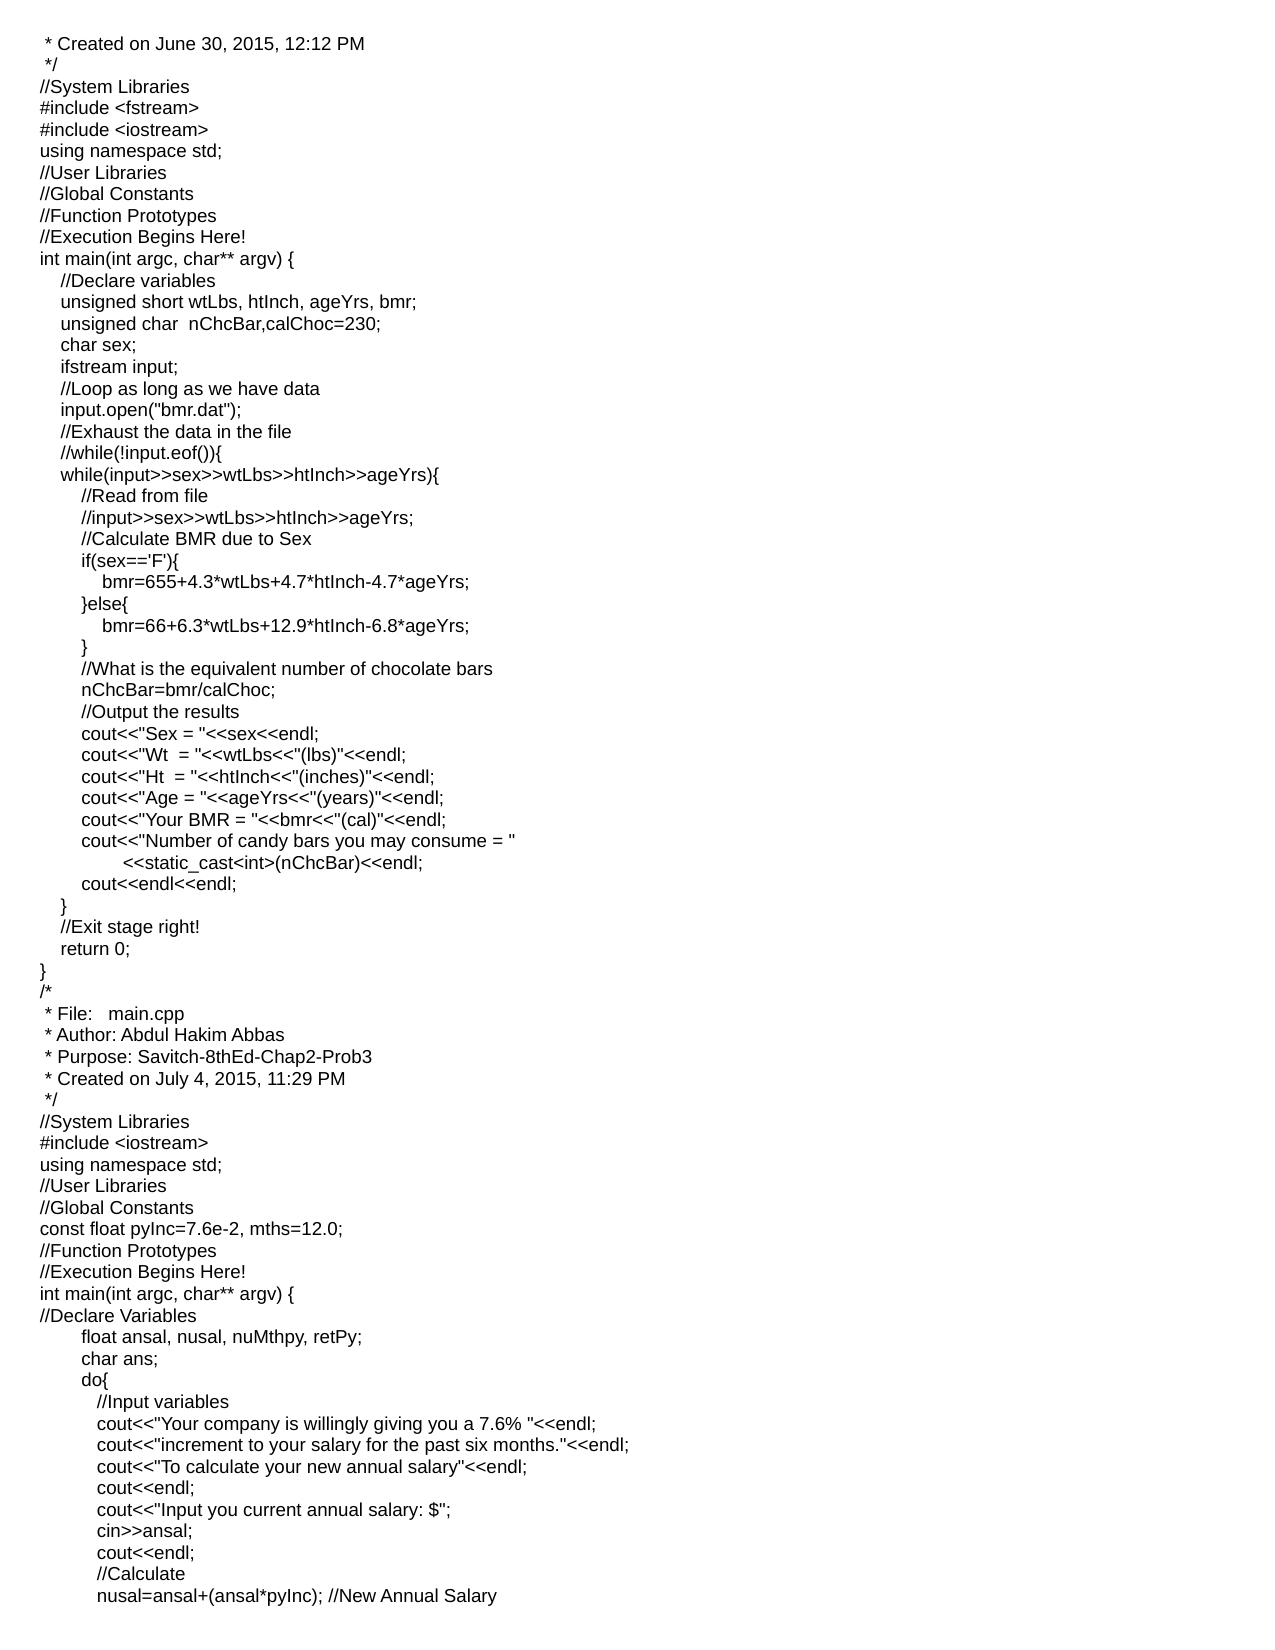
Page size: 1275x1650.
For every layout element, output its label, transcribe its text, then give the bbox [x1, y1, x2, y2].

text cout<<"Age = "<<ageYrs<<"(years)"<<endl; [39, 787, 1156, 808]
text //User Libraries [39, 1175, 1156, 1197]
text * Created on June 30, 2015, 12:12 PM [39, 32, 1156, 54]
text cin>>ansal; [39, 1520, 1156, 1542]
text //Calculate BMR due to Sex [39, 528, 1156, 550]
text //Input variables [39, 1391, 1156, 1412]
text //Read from file [39, 485, 1156, 507]
text cout<<"Ht = "<<htInch<<"(inches)"<<endl; [39, 765, 1156, 787]
text * Created on July 4, 2015, 11:29 PM [39, 1067, 1156, 1089]
text cout<<endl<<endl; [39, 873, 1156, 895]
text do{ [39, 1369, 1156, 1391]
text bmr=655+4.3*wtLbs+4.7*htInch-4.7*ageYrs; [39, 571, 1156, 593]
text cout<<"Sex = "<<sex<<endl; [39, 722, 1156, 744]
text //System Libraries [39, 1110, 1156, 1132]
text #include <iostream> [39, 1132, 1156, 1153]
text /* [39, 981, 1156, 1003]
text * Author: Abdul Hakim Abbas [39, 1024, 1156, 1046]
text ifstream input; [39, 356, 1156, 377]
text const float pyInc=7.6e-2, mths=12.0; [39, 1218, 1156, 1240]
text cout<<"increment to your salary for the past six months."<<endl; [39, 1434, 1156, 1455]
text nChcBar=bmr/calChoc; [39, 679, 1156, 701]
text //Execution Begins Here! [39, 1261, 1156, 1283]
text //Global Constants [39, 183, 1156, 205]
text #include <fstream> [39, 97, 1156, 118]
text * Purpose: Savitch-8thEd-Chap2-Prob3 [39, 1046, 1156, 1067]
text //Calculate [39, 1563, 1156, 1585]
text } [39, 959, 1156, 981]
text * File: main.cpp [39, 1003, 1156, 1024]
text */ [39, 54, 1156, 75]
text }else{ [39, 593, 1156, 614]
text cout<<endl; [39, 1477, 1156, 1498]
text //Output the results [39, 701, 1156, 722]
text cout<<"Number of candy bars you may consume = " [39, 830, 1156, 852]
text //Loop as long as we have data [39, 377, 1156, 399]
text //Declare Variables [39, 1304, 1156, 1326]
text //Exhaust the data in the file [39, 420, 1156, 442]
text using namespace std; [39, 140, 1156, 162]
text //while(!input.eof()){ [39, 442, 1156, 463]
text //input>>sex>>wtLbs>>htInch>>ageYrs; [39, 507, 1156, 528]
text //System Libraries [39, 75, 1156, 97]
text while(input>>sex>>wtLbs>>htInch>>ageYrs){ [39, 463, 1156, 485]
text char sex; [39, 334, 1156, 356]
text cout<<"Your BMR = "<<bmr<<"(cal)"<<endl; [39, 808, 1156, 830]
text //Declare variables [39, 269, 1156, 291]
text cout<<"Wt = "<<wtLbs<<"(lbs)"<<endl; [39, 744, 1156, 765]
text cout<<"Input you current annual salary: $"; [39, 1498, 1156, 1520]
text */ [39, 1089, 1156, 1110]
text <<static_cast<int>(nChcBar)<<endl; [39, 852, 1156, 873]
text //User Libraries [39, 162, 1156, 183]
text cout<<"To calculate your new annual salary"<<endl; [39, 1455, 1156, 1477]
text if(sex=='F'){ [39, 550, 1156, 571]
text unsigned char nChcBar,calChoc=230; [39, 313, 1156, 334]
text //Function Prototypes [39, 1240, 1156, 1261]
text bmr=66+6.3*wtLbs+12.9*htInch-6.8*ageYrs; [39, 614, 1156, 636]
text cout<<endl; [39, 1542, 1156, 1563]
text nusal=ansal+(ansal*pyInc); //New Annual Salary [39, 1585, 1156, 1606]
text input.open("bmr.dat"); [39, 399, 1156, 420]
text float ansal, nusal, nuMthpy, retPy; [39, 1326, 1156, 1348]
text char ans; [39, 1348, 1156, 1369]
text int main(int argc, char** argv) { [39, 248, 1156, 269]
text //Global Constants [39, 1197, 1156, 1218]
text } [39, 636, 1156, 658]
text #include <iostream> [39, 118, 1156, 140]
text //Exit stage right! [39, 916, 1156, 938]
text using namespace std; [39, 1153, 1156, 1175]
text int main(int argc, char** argv) { [39, 1283, 1156, 1304]
text return 0; [39, 938, 1156, 959]
text cout<<"Your company is willingly giving you a 7.6% "<<endl; [39, 1412, 1156, 1434]
text unsigned short wtLbs, htInch, ageYrs, bmr; [39, 291, 1156, 313]
text //Execution Begins Here! [39, 226, 1156, 248]
text //What is the equivalent number of chocolate bars [39, 658, 1156, 679]
text //Function Prototypes [39, 205, 1156, 226]
text } [39, 895, 1156, 916]
